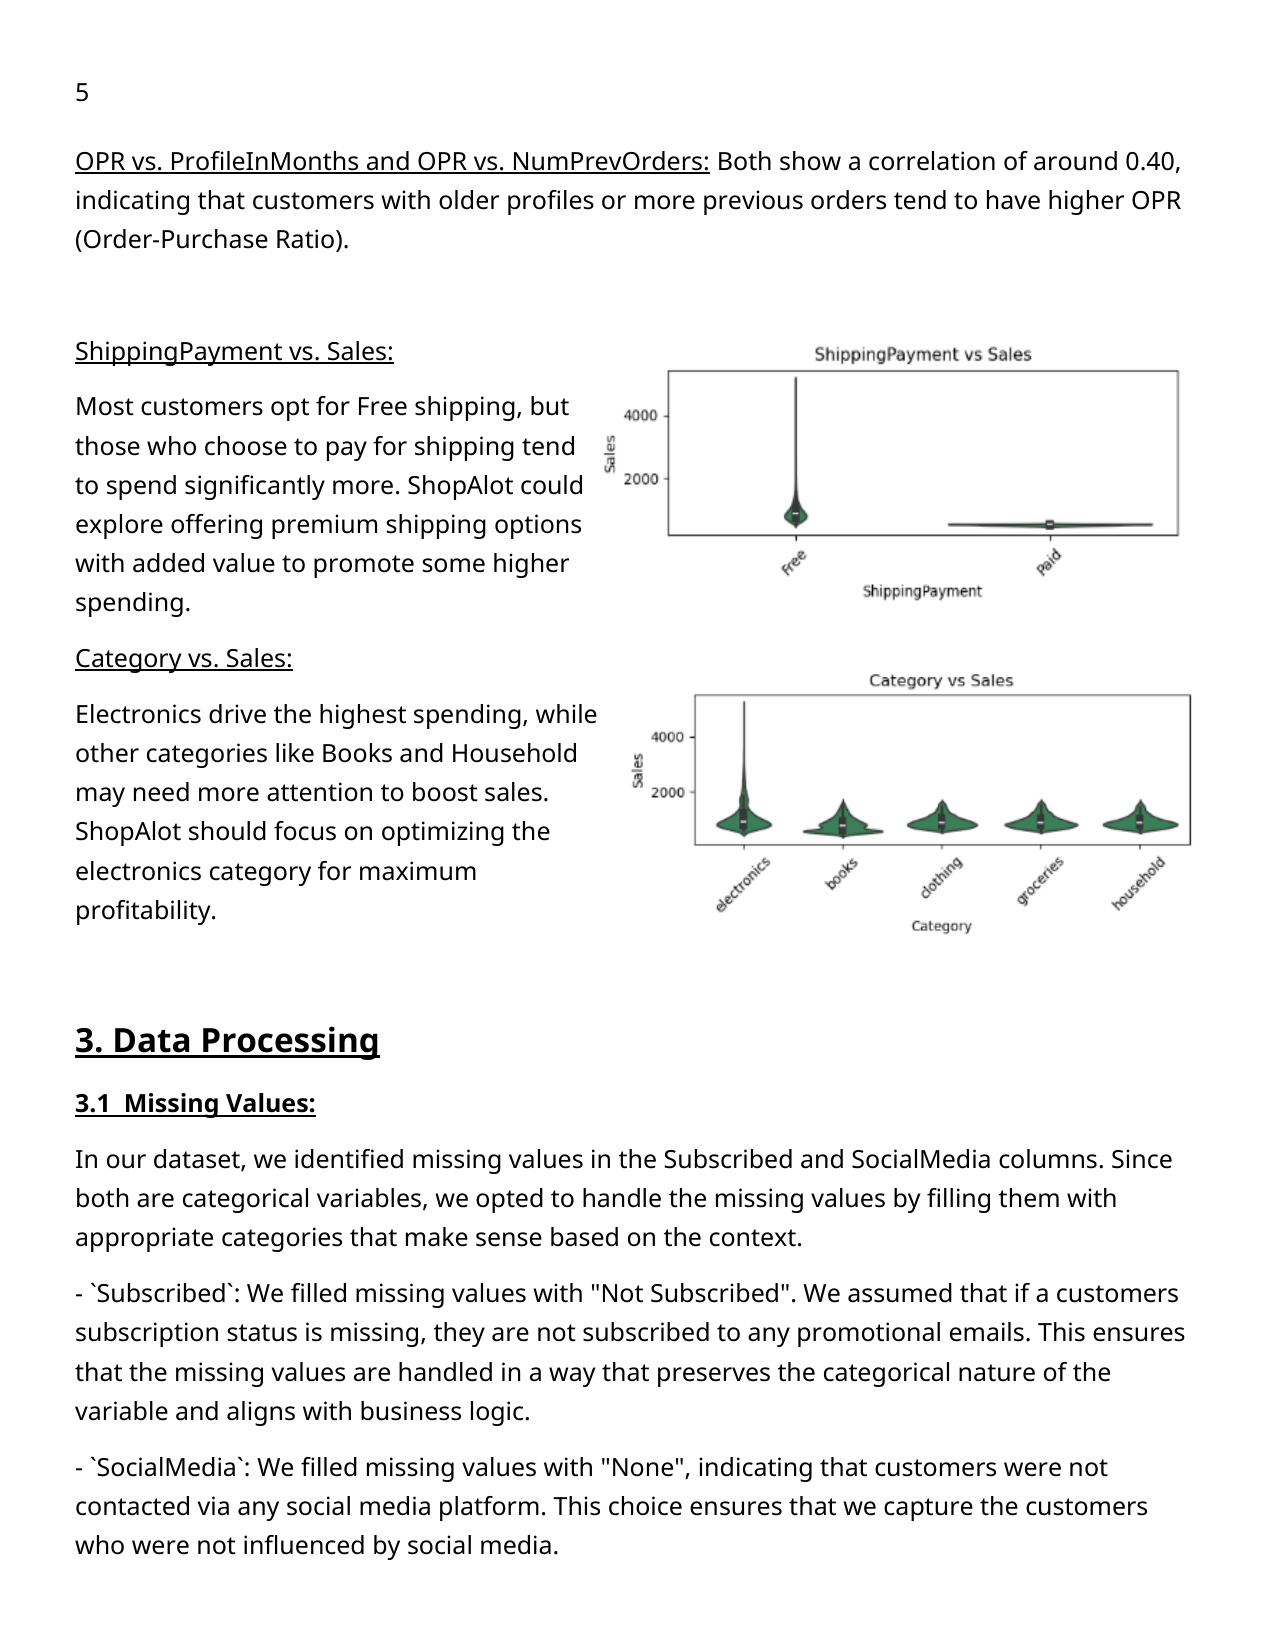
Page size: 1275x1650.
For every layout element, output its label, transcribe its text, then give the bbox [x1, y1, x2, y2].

text 3.1 Missing Values: [75, 1086, 1200, 1120]
text In our dataset, we identified missing values in the Subscribed and SocialMedia columns. Since both are categorical variables, we opted to handle the missing values by filling them with appropriate categories that make sense based on the context. [75, 1142, 1200, 1254]
text ShippingPayment vs. Sales: [75, 333, 596, 367]
text OPR vs. ProfileInMonths and OPR vs. NumPrevOrders: Both show a correlation of around 0.40, indicating that customers with older profiles or more previous orders tend to have higher OPR (Order-Purchase Ratio). [75, 143, 1200, 256]
text Most customers opt for Free shipping, but those who choose to pay for shipping tend to spend significantly more. ShopAlot could explore offering premium shipping options with added value to promote some higher spending. [75, 389, 1200, 619]
text - `SocialMedia`: We filled missing values with "None", indicating that customers were not contacted via any social media platform. This choice ensures that we capture the customers who were not influenced by social media. [75, 1449, 1200, 1562]
text Category vs. Sales: [75, 641, 1200, 675]
text - `Subscribed`: We filled missing values with "Not Subscribed". We assumed that if a customers subscription status is missing, they are not subscribed to any promotional emails. This ensures that the missing values are handled in a way that preserves the categorical nature of the variable and aligns with business logic. [75, 1276, 1200, 1427]
text 3. Data Processing [75, 1017, 1200, 1062]
text Electronics drive the highest spending, while other categories like Books and Household may need more attention to boost sales. ShopAlot should focus on optimizing the electronics category for maximum profitability. [75, 696, 601, 926]
